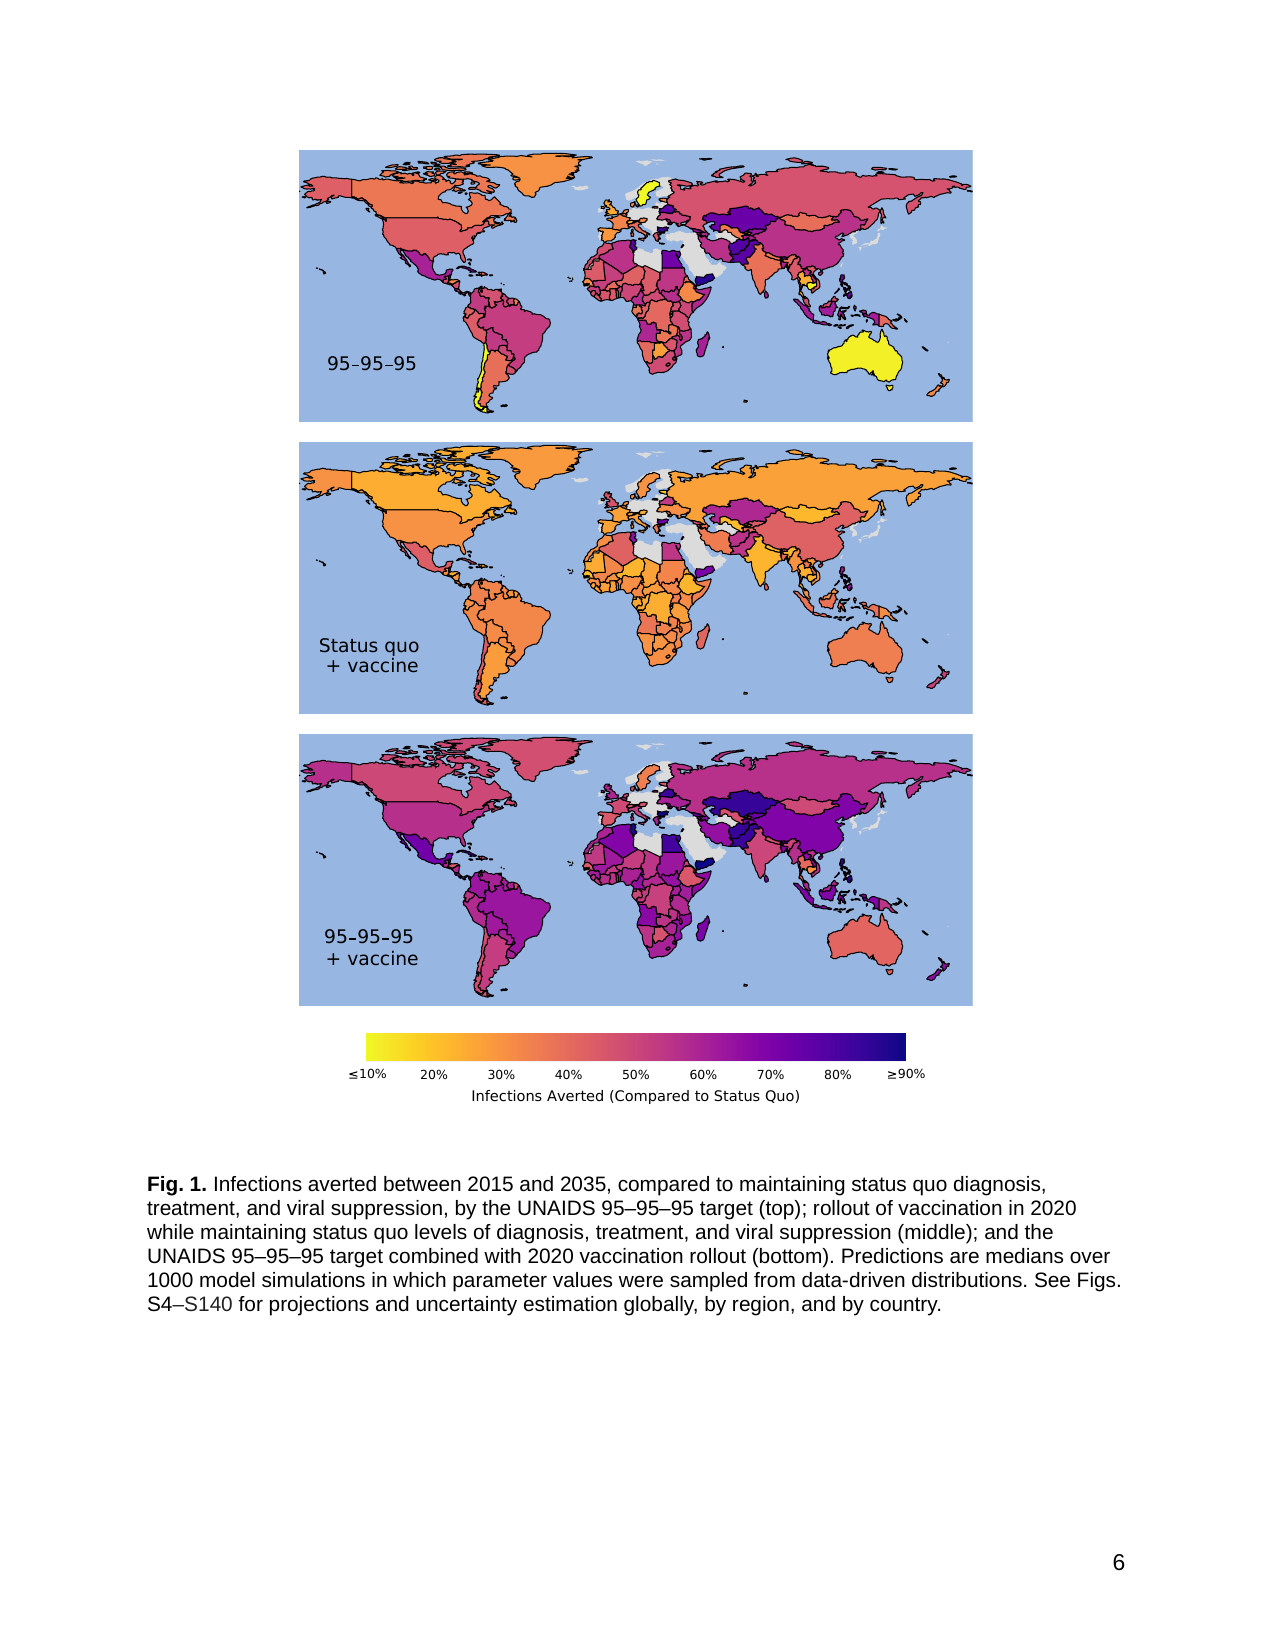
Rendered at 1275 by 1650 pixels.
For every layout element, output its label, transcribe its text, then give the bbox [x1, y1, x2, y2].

text Fig. 1. Infections averted between 2015 and 2035, compared to maintaining status quo diagnosis, treatment, and viral suppression, by the UNAIDS 95–95–95 target (top); rollout of vaccination in 2020 while maintaining status quo levels of diagnosis, treatment, and viral suppression (middle); and the UNAIDS 95–95–95 target combined with 2020 vaccination rollout (bottom). Predictions are medians over 1000 model simulations in which parameter values were sampled from data-driven distributions. See Figs. S4–S140 for projections and uncertainty estimation globally, by region, and by country. [147, 1172, 1125, 1316]
